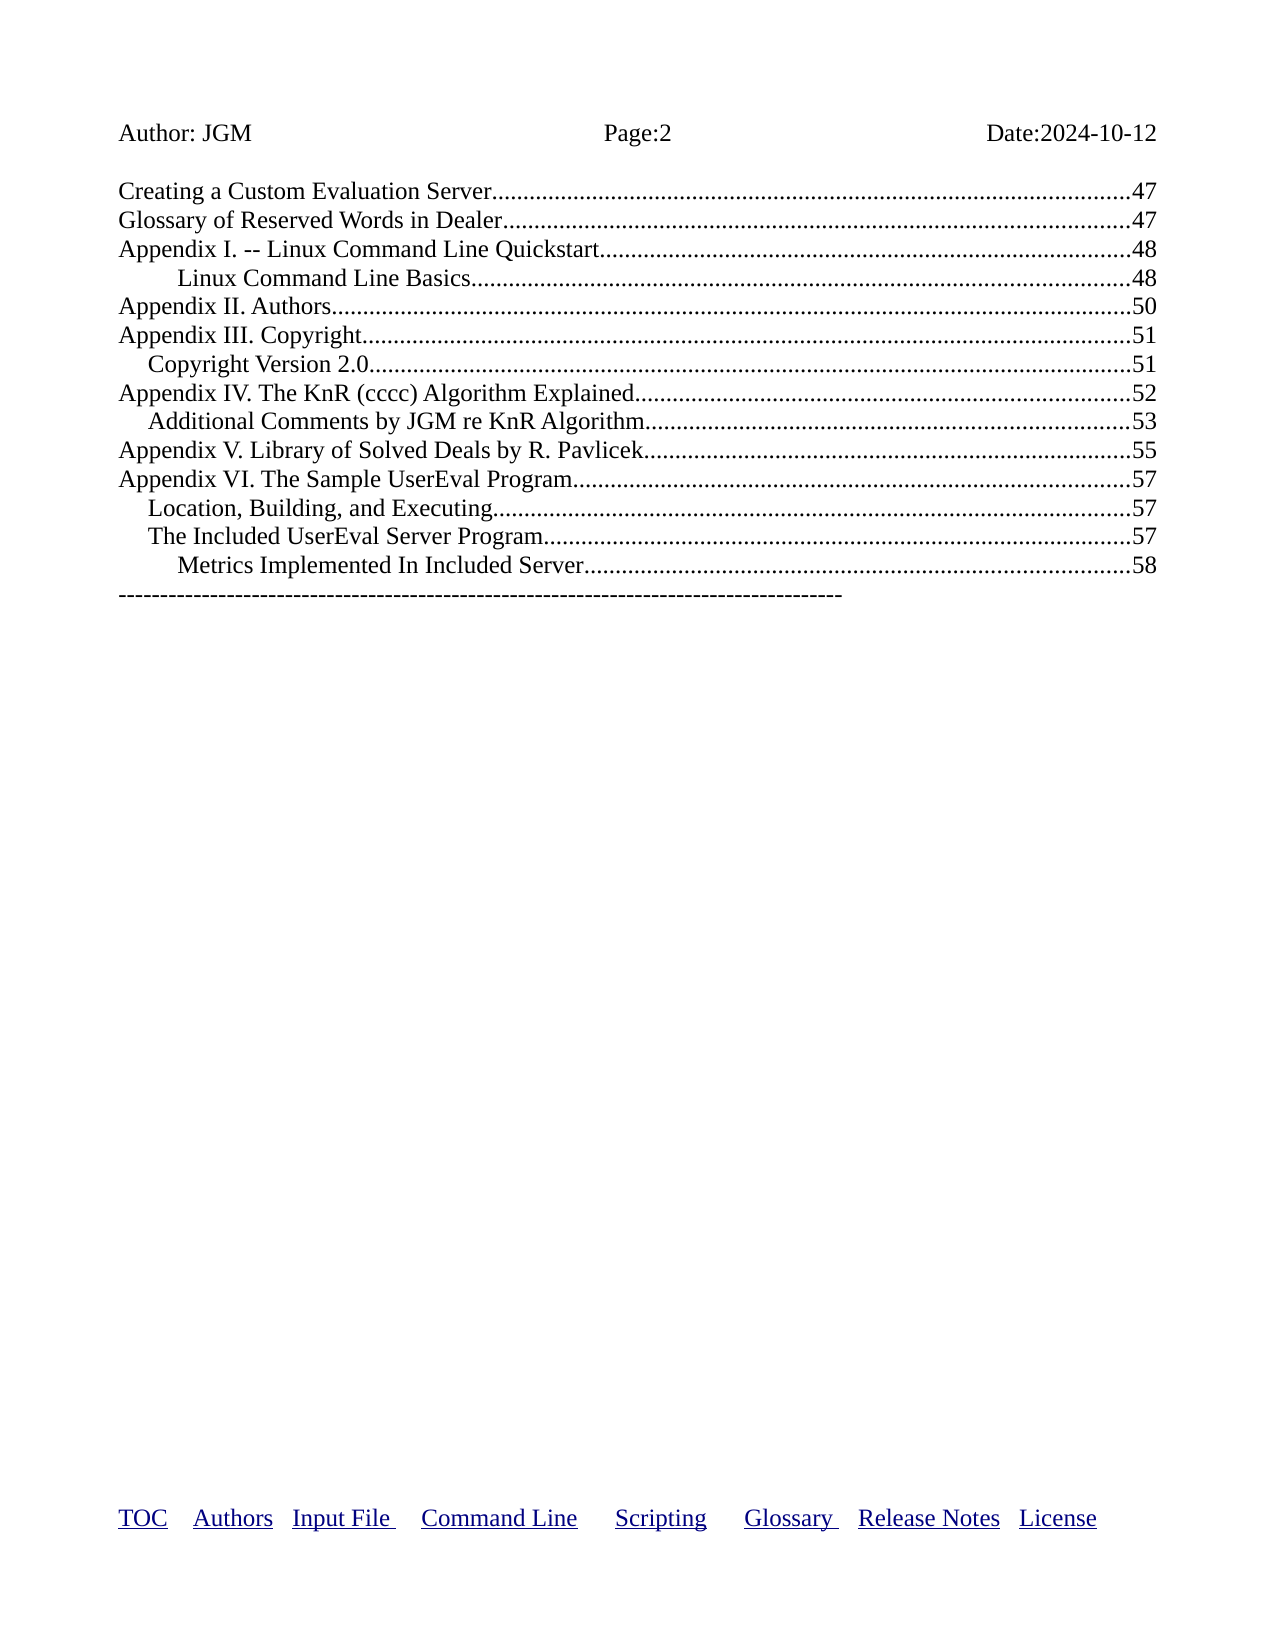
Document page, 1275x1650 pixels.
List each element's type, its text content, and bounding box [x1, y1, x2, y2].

text Appendix I. -- Linux Command Line Quickstart 48 [118, 234, 1157, 263]
text Additional Comments by JGM re KnR Algorithm 53 [148, 406, 1157, 435]
text Linux Command Line Basics 48 [177, 263, 1157, 291]
text Appendix V. Library of Solved Deals by R. Pavlicek 55 [118, 435, 1157, 464]
text The Included UserEval Server Program 57 [148, 521, 1157, 550]
text Copyright Version 2.0 51 [148, 349, 1157, 378]
text Metrics Implemented In Included Server 58 [177, 550, 1157, 579]
text Creating a Custom Evaluation Server 47 [118, 176, 1157, 205]
text Appendix IV. The KnR (cccc) Algorithm Explained 52 [118, 378, 1157, 406]
text Appendix II. Authors 50 [118, 291, 1157, 320]
text Appendix VI. The Sample UserEval Program 57 [118, 464, 1157, 493]
text Glossary of Reserved Words in Dealer 47 [118, 205, 1157, 234]
text Appendix III. Copyright 51 [118, 320, 1157, 349]
text --------------------------------------------------------------------------------------- [118, 579, 1157, 608]
text Location, Building, and Executing 57 [148, 493, 1157, 521]
